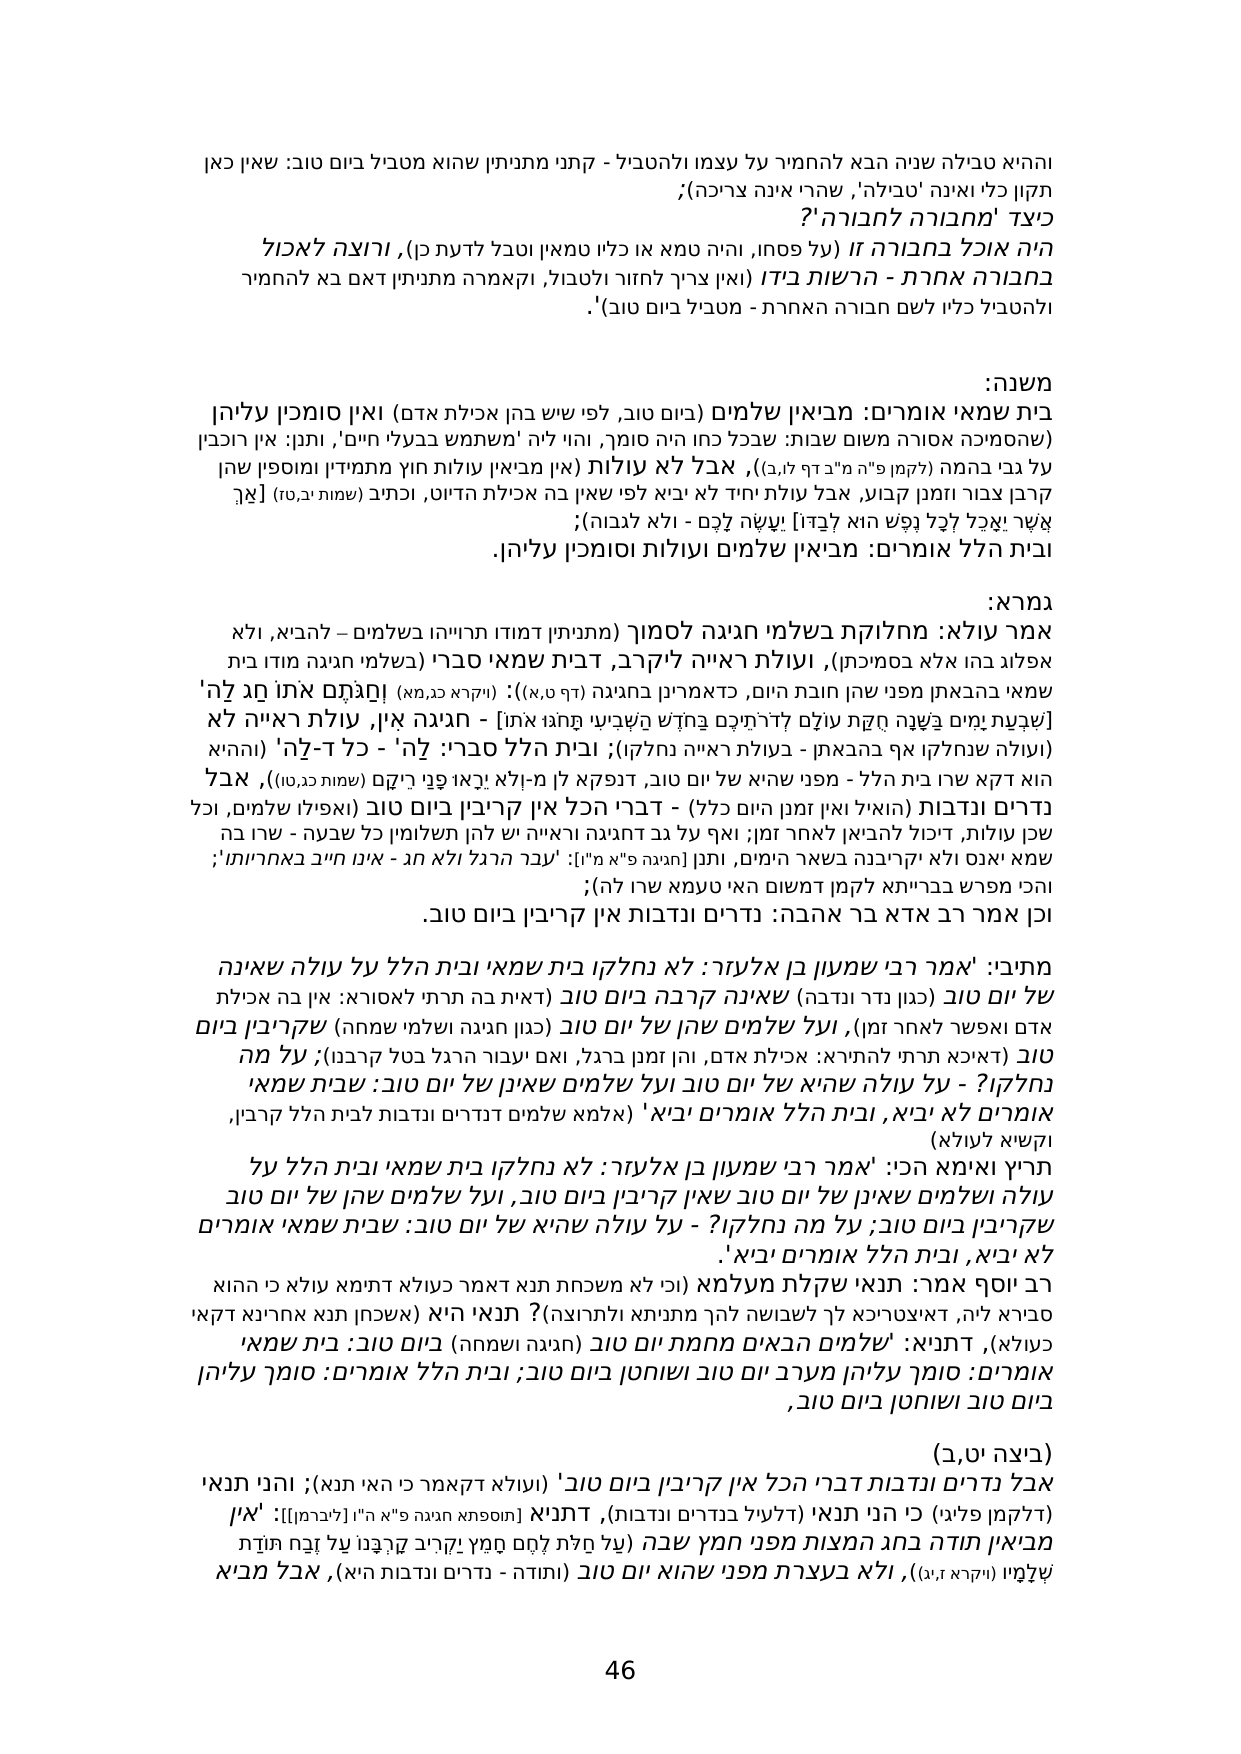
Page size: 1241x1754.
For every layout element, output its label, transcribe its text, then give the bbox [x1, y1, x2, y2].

text היה אוכל בחבורה זו (על פסחו, והיה טמא או כליו טמאין וטבל לדעת כן), ורוצה לאכול בחבורה אחרת - הרשות בידו (ואין צריך לחזור ולטבול, וקאמרה מתניתין דאם בא להחמיר ולהטביל כליו לשם חבורה האחרת - מטביל ביום טוב)'. [187, 233, 1053, 320]
text משנה: [187, 368, 1053, 398]
text (ביצה יט,ב) [187, 1439, 1053, 1469]
text כיצד 'מחבורה לחבורה'? [187, 203, 1053, 233]
text וכן אמר רב אדא בר אהבה: נדרים ונדבות אין קריבין ביום טוב. [187, 899, 1053, 928]
text אבל נדרים ונדבות דברי הכל אין קריבין ביום טוב' (ועולא דקאמר כי האי תנא); והני תנאי (דלקמן פליגי) כי הני תנאי (דלעיל בנדרים ונדבות), דתניא [תוספתא חגיגה פ"א ה"ו [ליברמן]]: 'אין מביאין תודה בחג המצות מפני חמץ שבה (עַל חַלֹּת לֶחֶם חָמֵץ יַקְרִיב קָרְבָּנוֹ עַל זֶבַח תּוֹדַת שְׁלָמָיו (ויקרא ז,יג)), ולא בעצרת מפני שהוא יום טוב (ותודה - נדרים ונדבות היא), אבל מביא [187, 1469, 1053, 1586]
text וההיא טבילה שניה הבא להחמיר על עצמו ולהטביל - קתני מתניתין שהוא מטביל ביום טוב: שאין כאן תקון כלי ואינה 'טבילה', שהרי אינה צריכה); [187, 150, 1053, 203]
text מתיבי: 'אמר רבי שמעון בן אלעזר: לא נחלקו בית שמאי ובית הלל על עולה שאינה של יום טוב (כגון נדר ונדבה) שאינה קרבה ביום טוב (דאית בה תרתי לאסורא: אין בה אכילת אדם ואפשר לאחר זמן), ועל שלמים שהן של יום טוב (כגון חגיגה ושלמי שמחה) שקריבין ביום טוב (דאיכא תרתי להתירא: אכילת אדם, והן זמנן ברגל, ואם יעבור הרגל בטל קרבנו); על מה נחלקו? - על עולה שהיא של יום טוב ועל שלמים שאינן של יום טוב: שבית שמאי אומרים לא יביא, ובית הלל אומרים יביא' (אלמא שלמים דנדרים ונדבות לבית הלל קרבין, וקשיא לעולא) [187, 952, 1053, 1152]
text ובית הלל אומרים: מביאין שלמים ועולות וסומכין עליהן. [187, 534, 1053, 563]
text רב יוסף אמר: תנאי שקלת מעלמא (וכי לא משכחת תנא דאמר כעולא דתימא עולא כי ההוא סבירא ליה, דאיצטריכא לך לשבושה להך מתניתא ולתרוצה)? תנאי היא (אשכחן תנא אחרינא דקאי כעולא), דתניא: 'שלמים הבאים מחמת יום טוב (חגיגה ושמחה) ביום טוב: בית שמאי אומרים: סומך עליהן מערב יום טוב ושוחטן ביום טוב; ובית הלל אומרים: סומך עליהן ביום טוב ושוחטן ביום טוב, [187, 1269, 1053, 1415]
text תריץ ואימא הכי: 'אמר רבי שמעון בן אלעזר: לא נחלקו בית שמאי ובית הלל על עולה ושלמים שאינן של יום טוב שאין קריבין ביום טוב, ועל שלמים שהן של יום טוב שקריבין ביום טוב; על מה נחלקו? - על עולה שהיא של יום טוב: שבית שמאי אומרים לא יביא, ובית הלל אומרים יביא'. [187, 1152, 1053, 1269]
text בית שמאי אומרים: מביאין שלמים (ביום טוב, לפי שיש בהן אכילת אדם) ואין סומכין עליהן (שהסמיכה אסורה משום שבות: שבכל כחו היה סומך, והוי ליה 'משתמש בבעלי חיים', ותנן: אין רוכבין על גבי בהמה (לקמן פ"ה מ"ב דף לו,ב)), אבל לא עולות (אין מביאין עולות חוץ מתמידין ומוספין שהן קרבן צבור וזמנן קבוע, אבל עולת יחיד לא יביא לפי שאין בה אכילת הדיוט, וכתיב (שמות יב,טז) [אַךְ אֲשֶׁר יֵאָכֵל לְכָל נֶפֶשׁ הוּא לְבַדּוֹ] יֵעָשֶׂה לָכֶם - ולא לגבוה); [187, 398, 1053, 534]
text אמר עולא: מחלוקת בשלמי חגיגה לסמוך (מתניתין דמודו תרוייהו בשלמים – להביא, ולא אפלוג בהו אלא בסמיכתן), ועולת ראייה ליקרב, דבית שמאי סברי (בשלמי חגיגה מודו בית שמאי בהבאתן מפני שהן חובת היום, כדאמרינן בחגיגה (דף ט,א)): (ויקרא כג,מא) וְחַגֹּתֶם אֹתוֹ חַג לַה' [שִׁבְעַת יָמִים בַּשָּׁנָה חֻקַּת עוֹלָם לְדֹרֹתֵיכֶם בַּחֹדֶשׁ הַשְּׁבִיעִי תָּחֹגּוּ אֹתוֹ] - חגיגה אִין, עולת ראייה לא (ועולה שנחלקו אף בהבאתן - בעולת ראייה נחלקו); ובית הלל סברי: לַה' - כל ד-לַה' (וההיא הוא דקא שרו בית הלל - מפני שהיא של יום טוב, דנפקא לן מ-וְלֹא יֵרָאוּ פָנַי רֵיקָם (שמות כג,טו)), אבל נדרים ונדבות (הואיל ואין זמנן היום כלל) - דברי הכל אין קריבין ביום טוב (ואפילו שלמים, וכל שכן עולות, דיכול להביאן לאחר זמן; ואף על גב דחגיגה וראייה יש להן תשלומין כל שבעה - שרו בה שמא יאנס ולא יקריבנה בשאר הימים, ותנן [חגיגה פ"א מ"ו]: 'עבר הרגל ולא חג - אינו חייב באחריותו'; והכי מפרש בברייתא לקמן דמשום האי טעמא שרו לה); [187, 616, 1053, 899]
text גמרא: [187, 587, 1053, 616]
